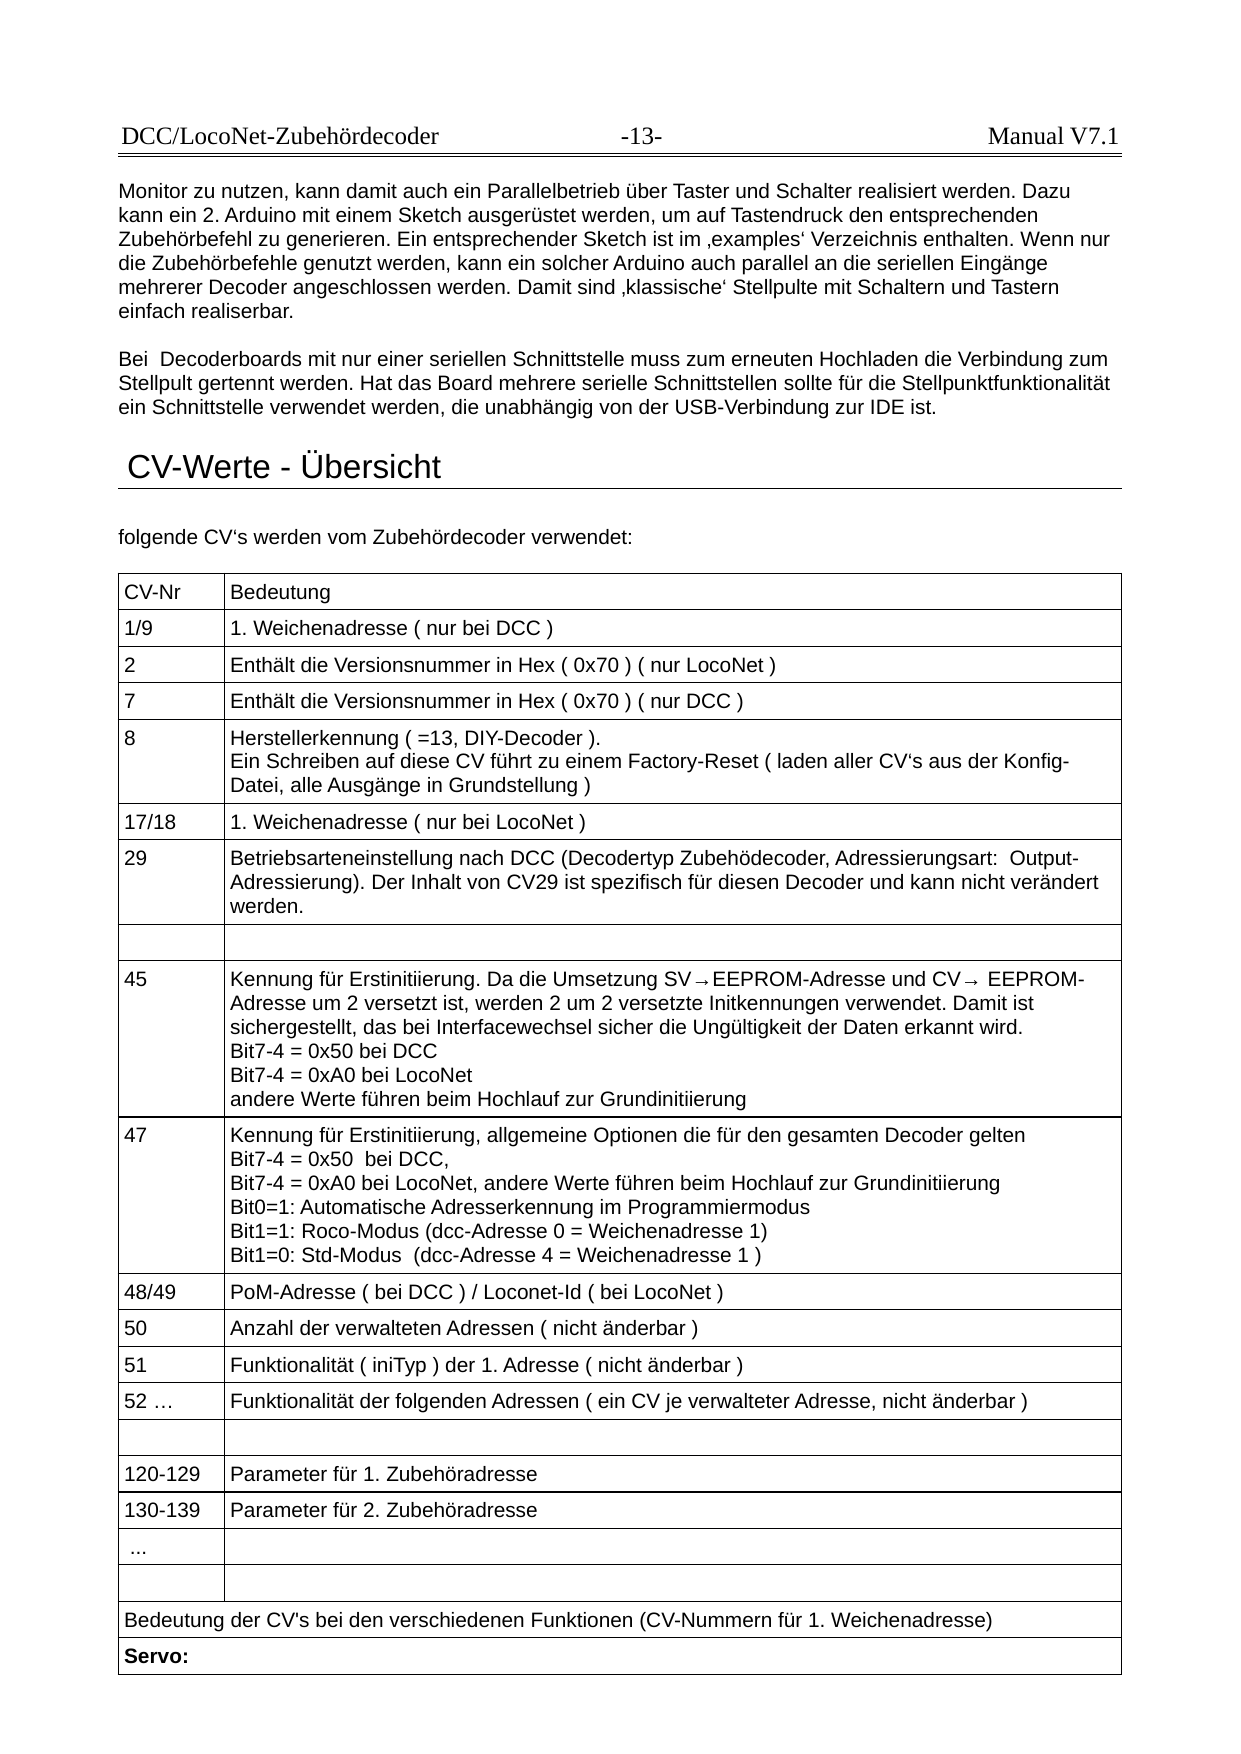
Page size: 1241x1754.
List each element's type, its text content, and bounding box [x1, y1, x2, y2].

table_cell Enthält die Versionsnummer in Hex ( 0x70 ) ( nur LocoNet ) [225, 647, 1121, 682]
table_cell [225, 1529, 1121, 1564]
table_cell Enthält die Versionsnummer in Hex ( 0x70 ) ( nur DCC ) [225, 683, 1121, 718]
table_cell [119, 925, 224, 960]
table_cell Betriebsarteneinstellung nach DCC (Decodertyp Zubehödecoder, Adressierungsart: Output-Adressierung). Der Inhalt von CV29 ist spezifisch für diesen Decoder und kann nicht verändert werden. [225, 840, 1121, 924]
table_cell [119, 1565, 224, 1601]
table_cell 17/18 [119, 804, 224, 839]
table_cell Parameter für 1. Zubehöradresse [225, 1456, 1121, 1491]
table_cell Herstellerkennung ( =13, DIY-Decoder ). Ein Schreiben auf diese CV führt zu einem Factory-Reset ( laden aller CV‘s aus der Konfig-Datei, alle Ausgänge in Grundstellung ) [225, 720, 1121, 803]
table_cell Anzahl der verwalteten Adressen ( nicht änderbar ) [225, 1310, 1121, 1346]
table_cell 45 [119, 961, 224, 1116]
table_cell 2 [119, 647, 224, 682]
table_header CV-Nr [119, 574, 224, 609]
table_cell 47 [119, 1118, 224, 1273]
table_cell 7 [119, 683, 224, 718]
table_cell [225, 925, 1121, 960]
table_cell 120-129 [119, 1456, 224, 1491]
table_cell [225, 1420, 1121, 1455]
table_cell 8 [119, 720, 224, 803]
table_cell [225, 1565, 1121, 1601]
table_cell 130-139 [119, 1493, 224, 1528]
table_cell 1. Weichenadresse ( nur bei DCC ) [225, 610, 1121, 646]
table_cell 29 [119, 840, 224, 924]
table_cell Servo: [119, 1638, 1121, 1674]
table_header Bedeutung [225, 574, 1121, 609]
table_cell Bedeutung der CV's bei den verschiedenen Funktionen (CV-Nummern für 1. Weichenadresse) [119, 1602, 1121, 1637]
text Bei Decoderboards mit nur einer seriellen Schnittstelle muss zum erneuten Hochladen die Verbindung zum Stellpult gertennt werden. Hat das Board mehrere serielle Schnittstellen sollte für die Stellpunktfunktionalität ein Schnittstelle verwendet werden, die unabhängig von der USB-Verbindung zur IDE ist. [118, 347, 1122, 419]
table_cell Funktionalität der folgenden Adressen ( ein CV je verwalteter Adresse, nicht änderbar ) [225, 1383, 1121, 1418]
text folgende CV‘s werden vom Zubehördecoder verwendet: [118, 525, 1122, 549]
table_cell [119, 1420, 224, 1455]
table_cell 48/49 [119, 1274, 224, 1309]
table_cell Kennung für Erstinitiierung. Da die Umsetzung SV→EEPROM-Adresse und CV→ EEPROM-Adresse um 2 versetzt ist, werden 2 um 2 versetzte Initkennungen verwendet. Damit ist sichergestellt, das bei Interfacewechsel sicher die Ungültigkeit der Daten erkannt wird. Bit7-4 = 0x50 bei DCC Bit7-4 = 0xA0 bei LocoNet andere Werte führen beim Hochlauf zur Grundinitiierung [225, 961, 1121, 1116]
table_cell PoM-Adresse ( bei DCC ) / Loconet-Id ( bei LocoNet ) [225, 1274, 1121, 1309]
table_cell 1. Weichenadresse ( nur bei LocoNet ) [225, 804, 1121, 839]
table_cell 50 [119, 1310, 224, 1346]
table_cell ... [119, 1529, 224, 1564]
text Monitor zu nutzen, kann damit auch ein Parallelbetrieb über Taster und Schalter realisiert werden. Dazu kann ein 2. Arduino mit einem Sketch ausgerüstet werden, um auf Tastendruck den entsprechenden Zubehörbefehl zu generieren. Ein entsprechender Sketch ist im ‚examples‘ Verzeichnis enthalten. Wenn nur die Zubehörbefehle genutzt werden, kann ein solcher Arduino auch parallel an die seriellen Eingänge mehrerer Decoder angeschlossen werden. Damit sind ‚klassische‘ Stellpulte mit Schaltern und Tastern einfach realiserbar. [118, 179, 1122, 323]
table_cell Parameter für 2. Zubehöradresse [225, 1493, 1121, 1528]
table_cell 52 … [119, 1383, 224, 1418]
table_cell Kennung für Erstinitiierung, allgemeine Optionen die für den gesamten Decoder gelten Bit7-4 = 0x50 bei DCC, Bit7-4 = 0xA0 bei LocoNet, andere Werte führen beim Hochlauf zur Grundinitiierung Bit0=1: Automatische Adresserkennung im Programmiermodus Bit1=1: Roco-Modus (dcc-Adresse 0 = Weichenadresse 1) Bit1=0: Std-Modus (dcc-Adresse 4 = Weichenadresse 1 ) [225, 1118, 1121, 1273]
subtitle CV-Werte - Übersicht [118, 444, 1122, 488]
table_cell 51 [119, 1347, 224, 1382]
table_cell Funktionalität ( iniTyp ) der 1. Adresse ( nicht änderbar ) [225, 1347, 1121, 1382]
table_cell 1/9 [119, 610, 224, 646]
